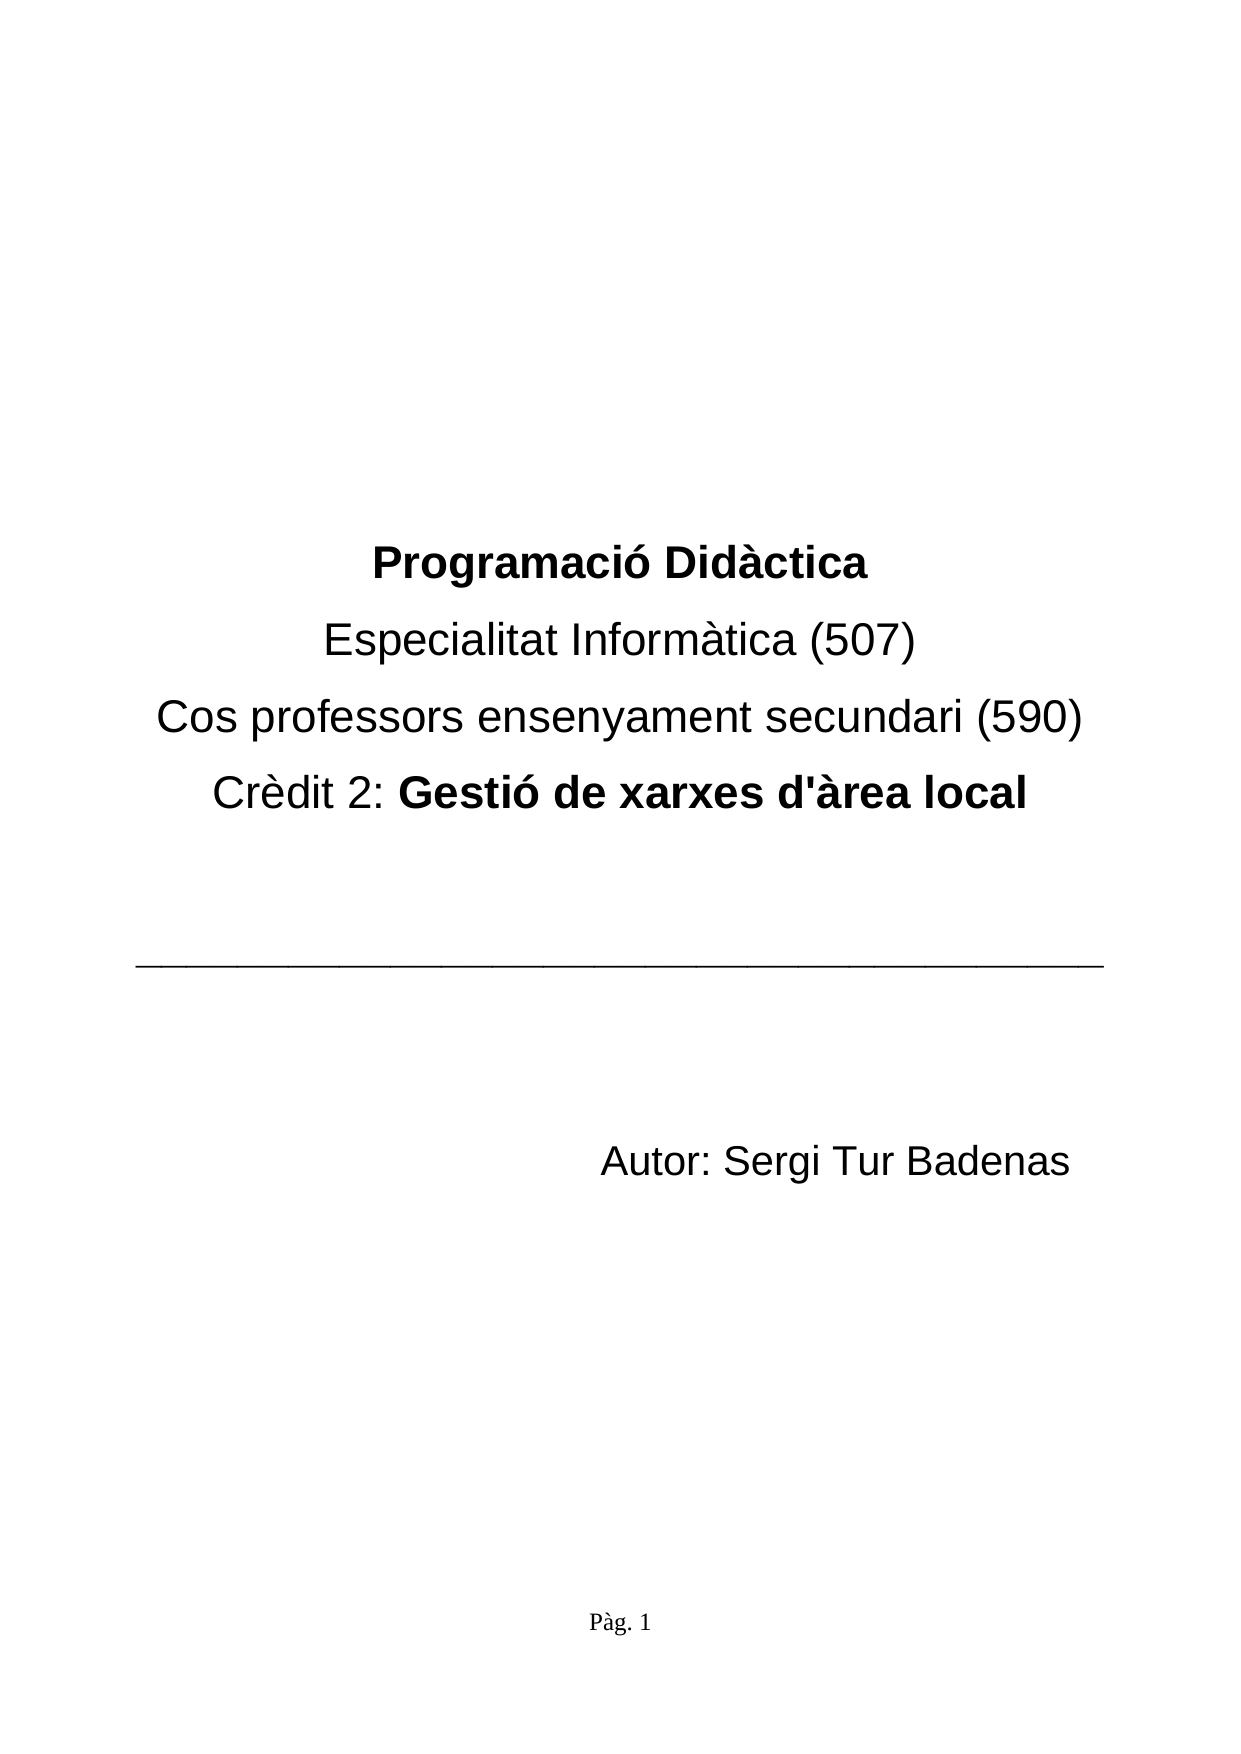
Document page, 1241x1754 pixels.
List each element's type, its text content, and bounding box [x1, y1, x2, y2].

text Especialitat Informàtica (507) [118, 614, 1122, 665]
text Crèdit 2: Gestió de xarxes d'àrea local [118, 767, 1122, 819]
text Programació Didàctica [118, 537, 1122, 588]
text Cos professors ensenyament secundari (590) [118, 691, 1122, 742]
text ______________________________________ [118, 921, 1122, 972]
text Autor: Sergi Tur Badenas [118, 1138, 1070, 1184]
